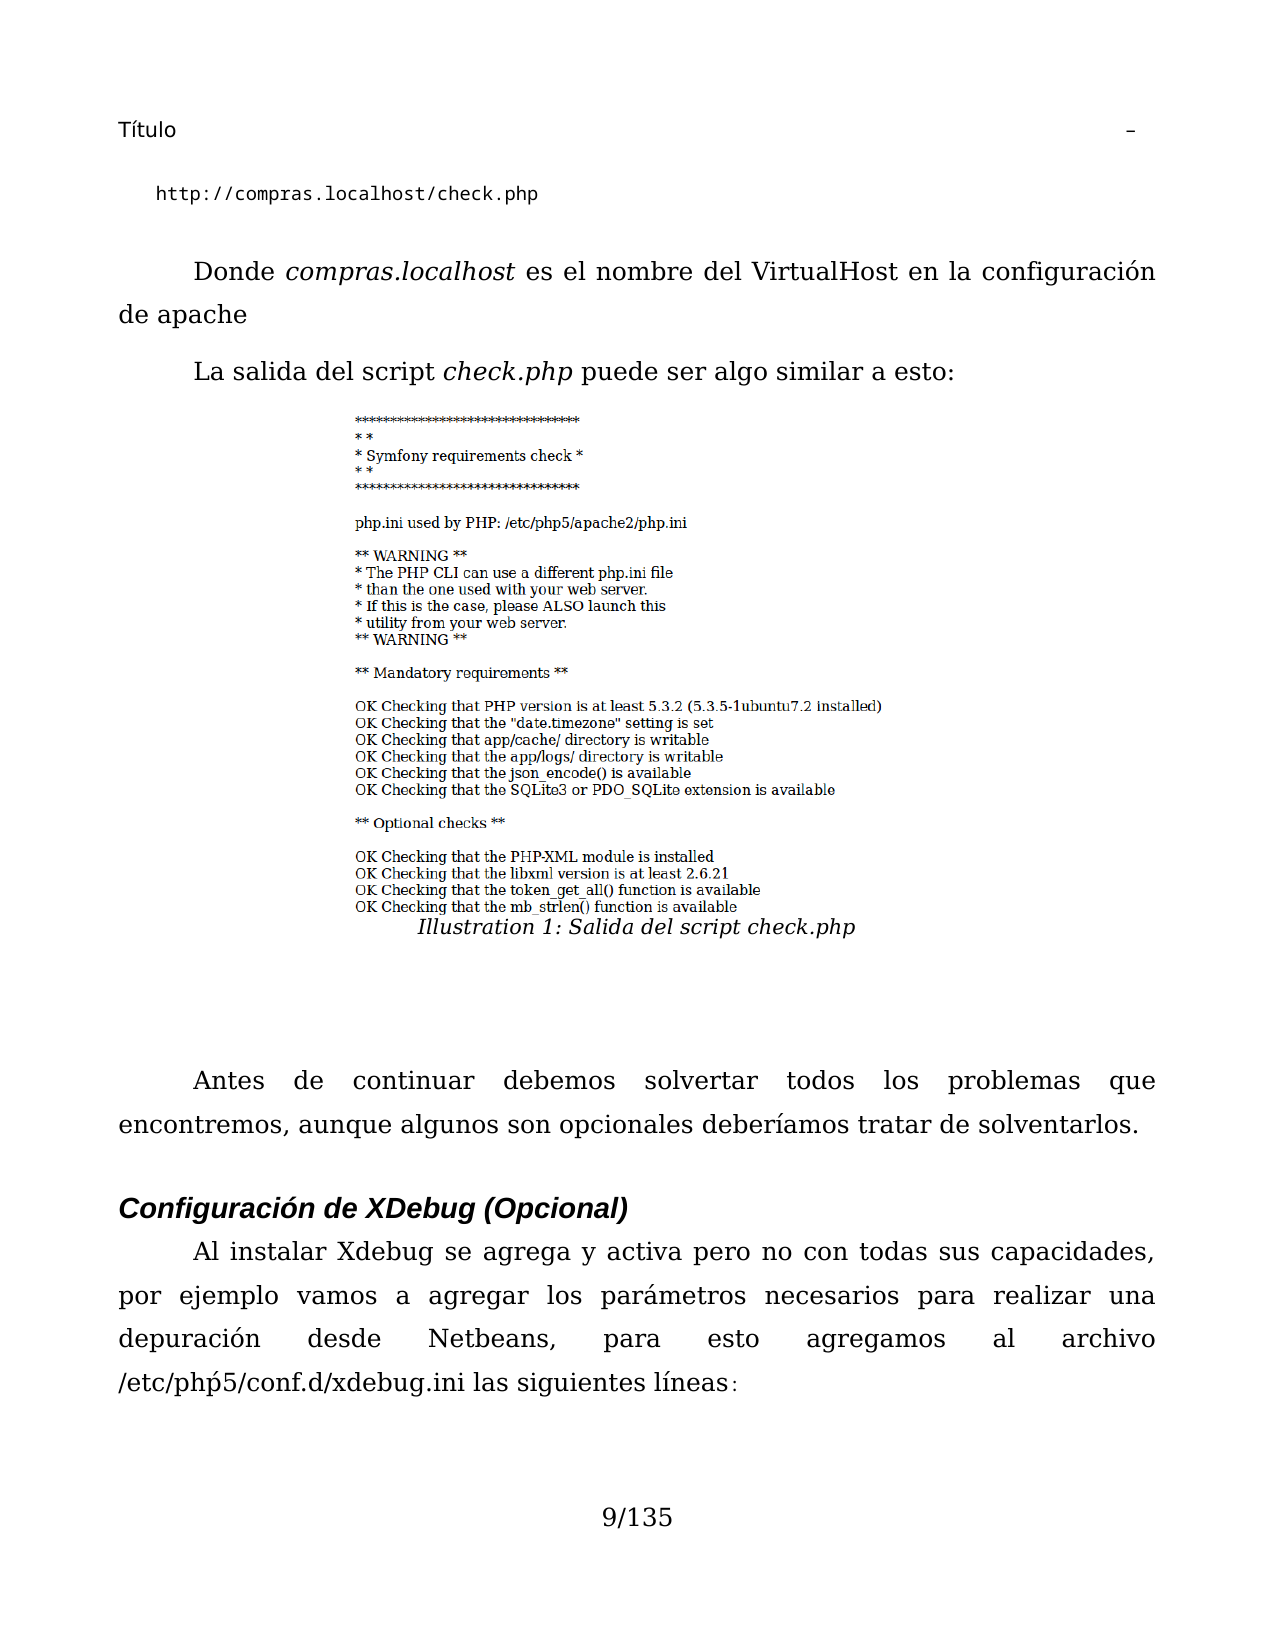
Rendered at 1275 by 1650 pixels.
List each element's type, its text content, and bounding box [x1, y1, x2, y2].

text Antes de continuar debemos solvertar todos los problemas que encontremos, aunque algunos son opcionales deberíamos tratar de solventarlos. [118, 1066, 1157, 1139]
subtitle Configuración de XDebug (Opcional) [118, 1191, 1157, 1225]
text Donde compras.localhost es el nombre del VirtualHost en la configuración de apache [118, 257, 1157, 330]
picture [350, 413, 925, 915]
text La salida del script check.php puede ser algo similar a esto: [118, 357, 1157, 386]
text Illustration 1: Salida del script check.php [350, 915, 925, 939]
text http://compras.localhost/check.php [118, 181, 1157, 206]
text Al instalar Xdebug se agrega y activa pero no con todas sus capacidades, por ejemplo vamos a agregar los parámetros necesarios para realizar una depuración desde Netbeans, para esto agregamos al archivo /etc/phṕ5/conf.d/xdebug.ini las siguientes líneas: [118, 1237, 1157, 1398]
